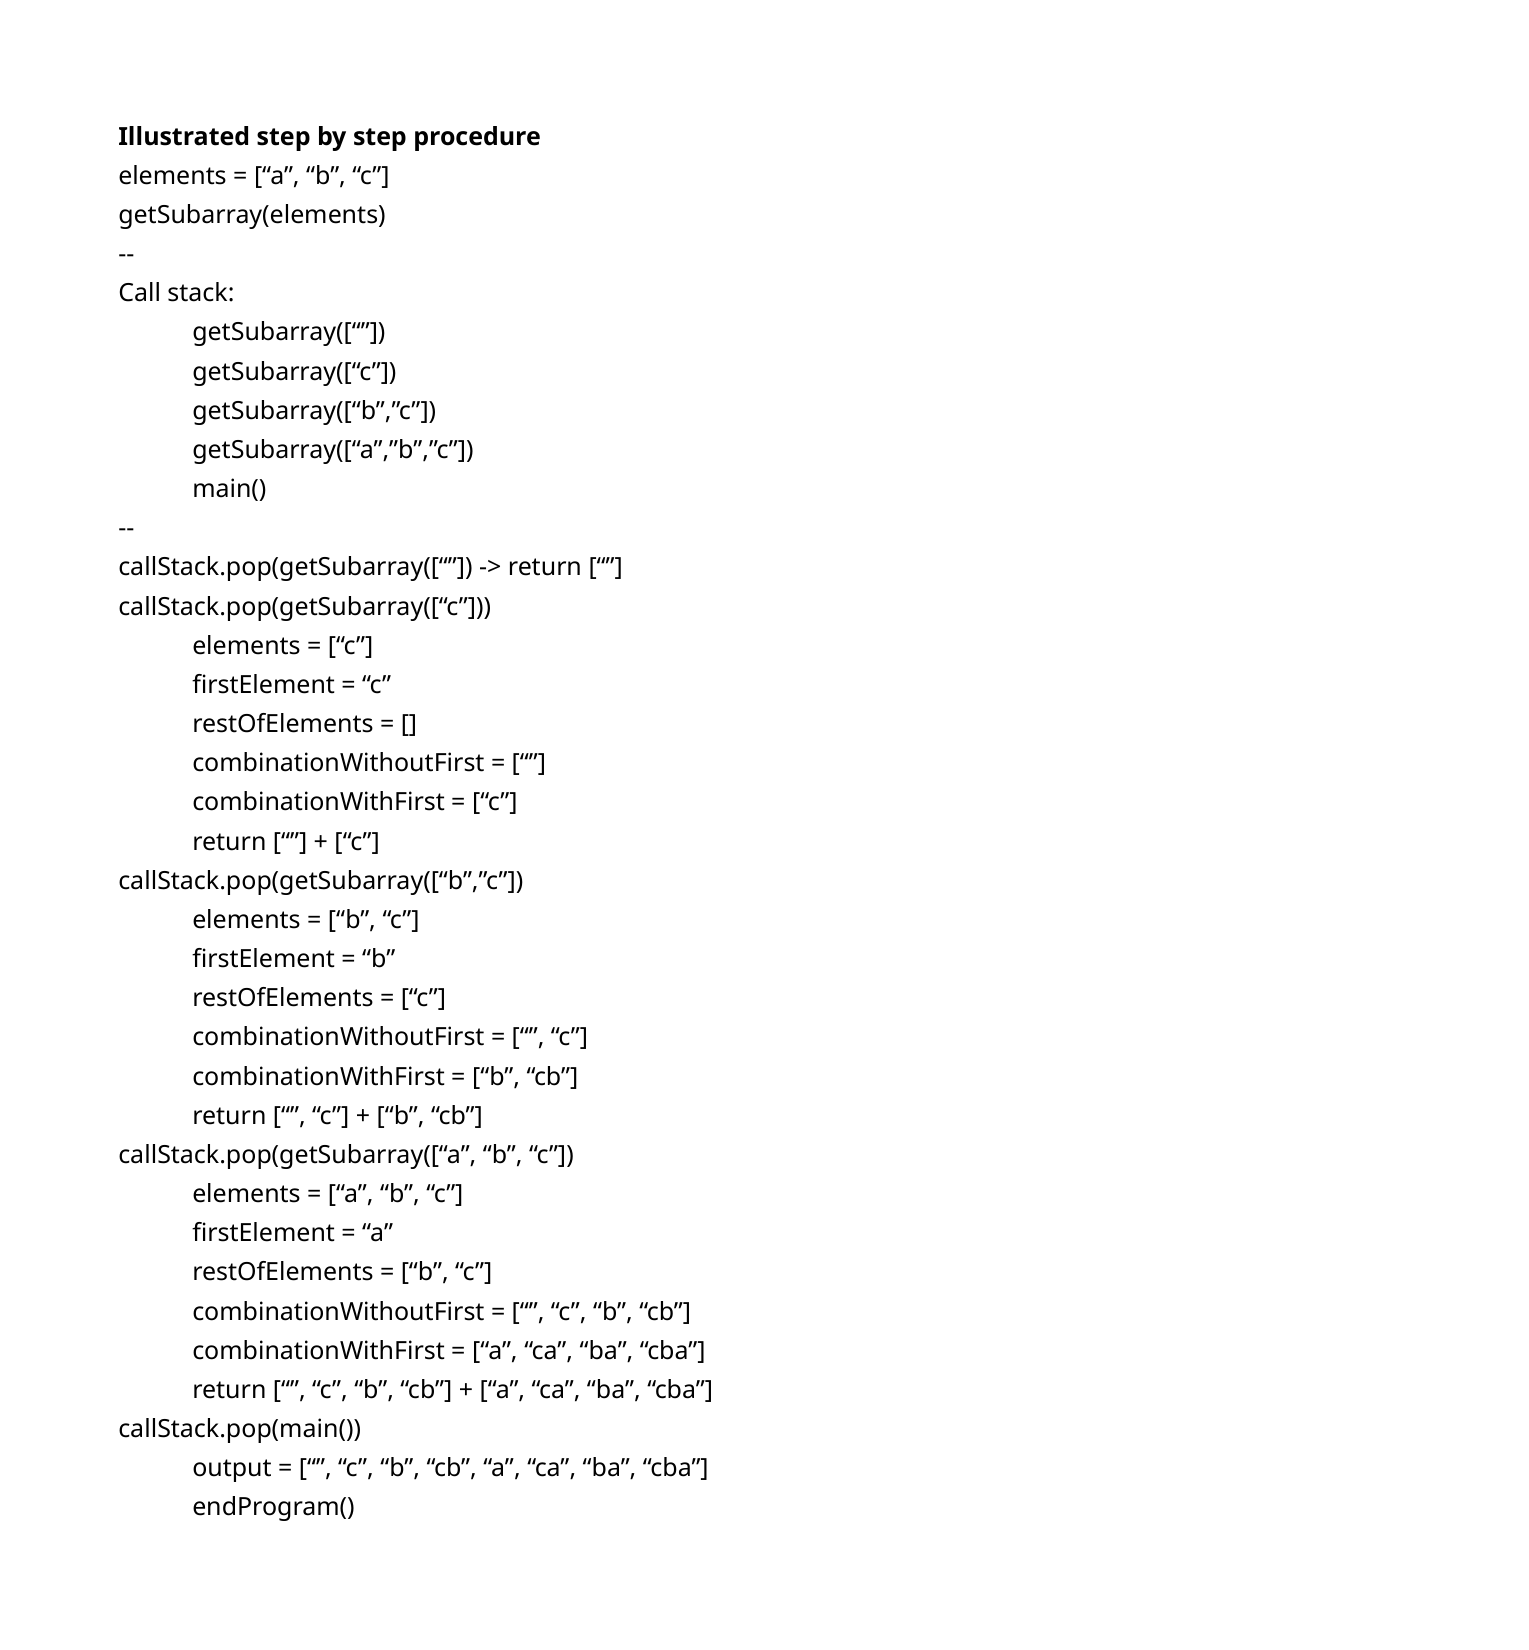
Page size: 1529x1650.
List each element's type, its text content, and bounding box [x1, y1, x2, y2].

text restOfElements = [“b”, “c”] [118, 1254, 1411, 1288]
text callStack.pop(main()) [118, 1411, 1411, 1445]
text endProgram() [118, 1489, 1411, 1523]
text -- [118, 510, 1411, 544]
text restOfElements = [] [118, 706, 1411, 740]
text firstElement = “a” [118, 1215, 1411, 1249]
text combinationWithFirst = [“c”] [118, 784, 1411, 818]
text elements = [“a”, “b”, “c”] [118, 157, 1411, 191]
text elements = [“a”, “b”, “c”] [118, 1176, 1411, 1210]
text firstElement = “b” [118, 941, 1411, 975]
text return [“”] + [“c”] [118, 823, 1411, 857]
text callStack.pop(getSubarray([“a”, “b”, “c”]) [118, 1136, 1411, 1171]
text callStack.pop(getSubarray([“c”])) [118, 588, 1411, 622]
text combinationWithoutFirst = [“”, “c”] [118, 1019, 1411, 1053]
text getSubarray([“”]) [118, 314, 1411, 348]
text combinationWithFirst = [“a”, “ca”, “ba”, “cba”] [118, 1332, 1411, 1366]
text callStack.pop(getSubarray([“b”,”c”]) [118, 862, 1411, 896]
text Illustrated step by step procedure [118, 118, 1411, 152]
text combinationWithFirst = [“b”, “cb”] [118, 1058, 1411, 1092]
text getSubarray([“c”]) [118, 353, 1411, 387]
text output = [“”, “c”, “b”, “cb”, “a”, “ca”, “ba”, “cba”] [118, 1450, 1411, 1484]
text combinationWithoutFirst = [“”] [118, 745, 1411, 779]
text combinationWithoutFirst = [“”, “c”, “b”, “cb”] [118, 1293, 1411, 1327]
text elements = [“b”, “c”] [118, 901, 1411, 936]
text -- [118, 236, 1411, 270]
text getSubarray([“a”,”b”,”c”]) [118, 431, 1411, 466]
text getSubarray([“b”,”c”]) [118, 392, 1411, 426]
text restOfElements = [“c”] [118, 980, 1411, 1014]
text callStack.pop(getSubarray([“”]) -> return [“”] [118, 549, 1411, 583]
text return [“”, “c”] + [“b”, “cb”] [118, 1097, 1411, 1131]
text main() [118, 471, 1411, 505]
text elements = [“c”] [118, 627, 1411, 661]
text firstElement = “c” [118, 666, 1411, 701]
text getSubarray(elements) [118, 196, 1411, 231]
text Call stack: [118, 275, 1411, 309]
text return [“”, “c”, “b”, “cb”] + [“a”, “ca”, “ba”, “cba”] [118, 1371, 1411, 1406]
